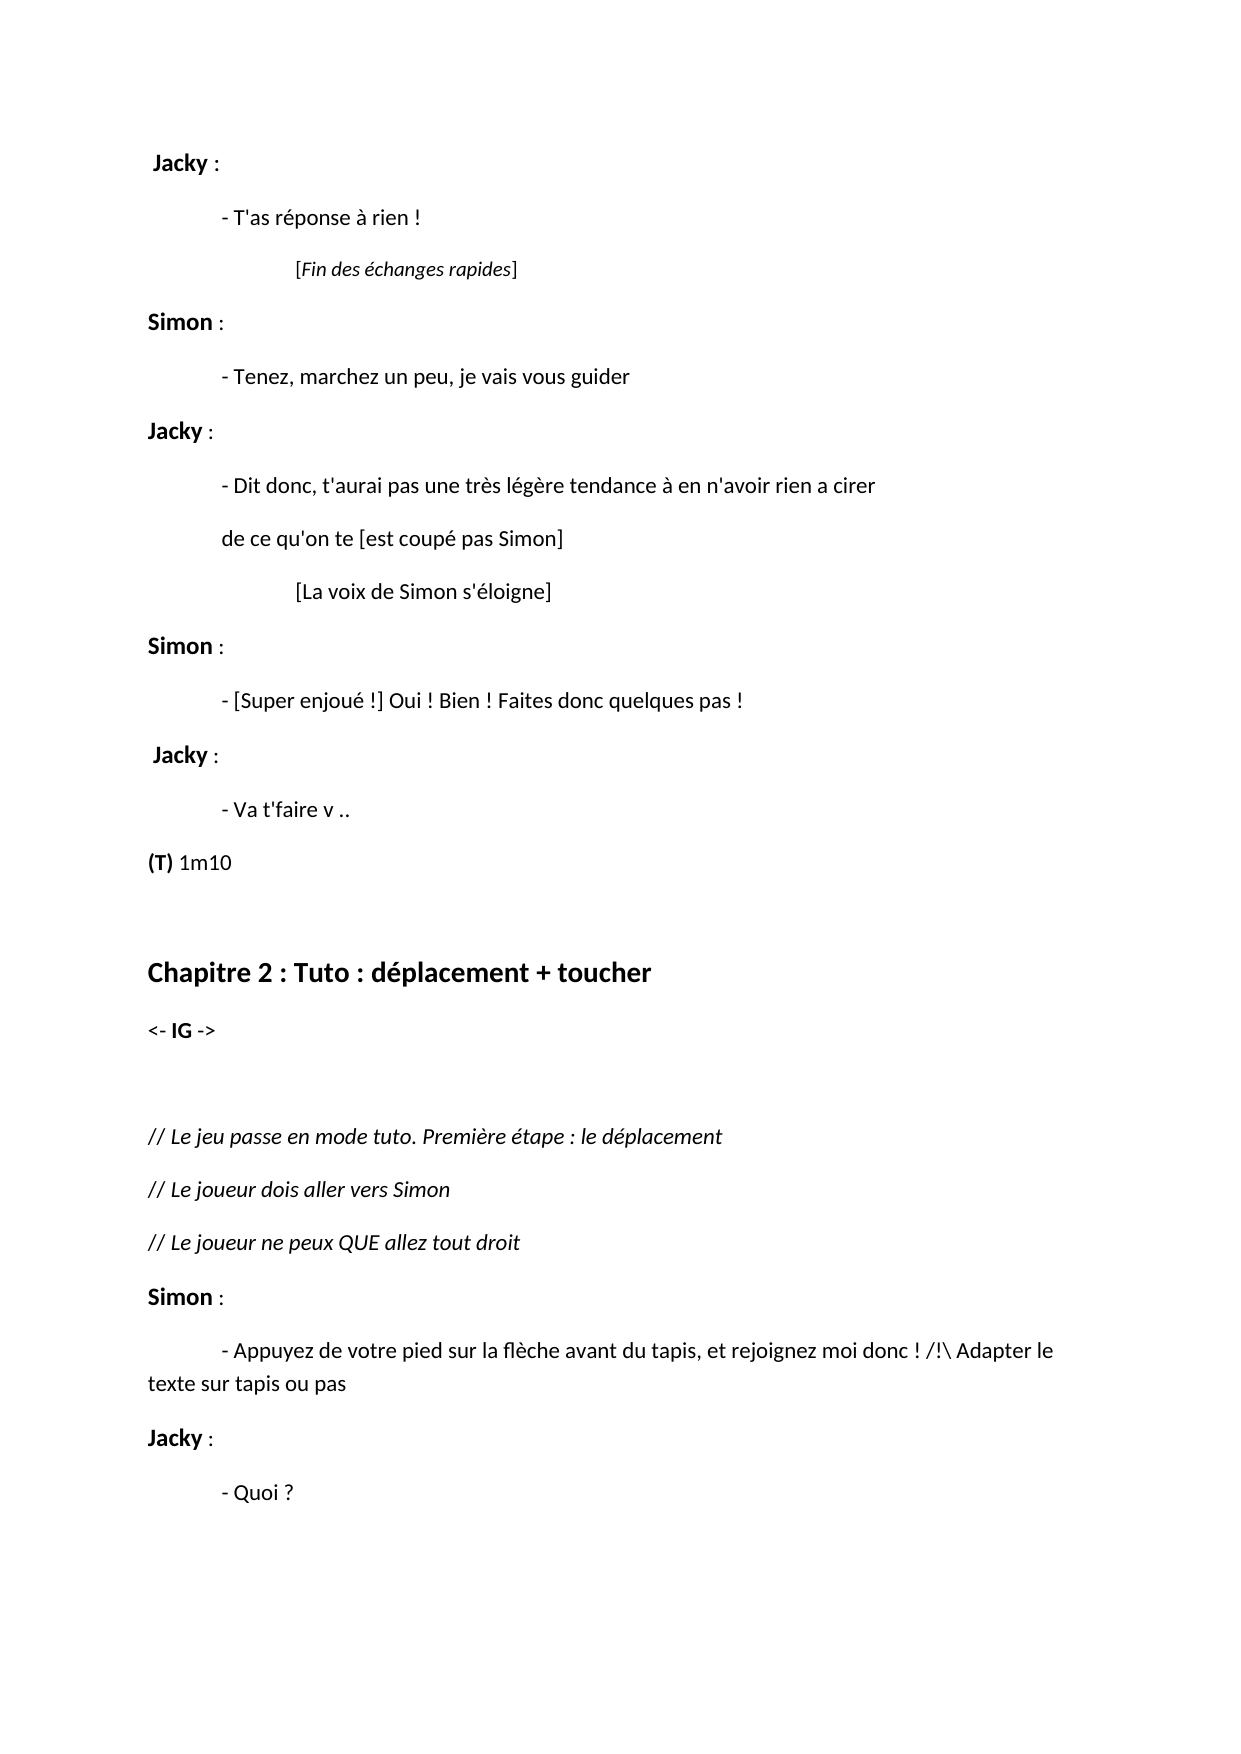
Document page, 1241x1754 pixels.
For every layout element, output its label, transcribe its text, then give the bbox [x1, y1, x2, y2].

text - Va t'faire v .. [148, 795, 1093, 823]
text (T) 1m10 [148, 848, 1093, 876]
text - Dit donc, t'aurai pas une très légère tendance à en n'avoir rien a cirer [148, 471, 1093, 499]
text // Le jeu passe en mode tuto. Première étape : le déplacement [148, 1122, 1093, 1150]
text - [Super enjoué !] Oui ! Bien ! Faites donc quelques pas ! [148, 686, 1093, 714]
text // Le joueur dois aller vers Simon [148, 1175, 1093, 1203]
text Chapitre 2 : Tuto : déplacement + toucher [148, 954, 1093, 989]
text <- IG -> [148, 1016, 1093, 1044]
text Simon : [148, 306, 1093, 337]
text [La voix de Simon s'éloigne] [221, 577, 1093, 605]
text Jacky : [148, 739, 1093, 769]
text Jacky : [148, 415, 1093, 446]
text de ce qu'on te [est coupé pas Simon] [148, 524, 1093, 552]
text - Appuyez de votre pied sur la flèche avant du tapis, et rejoignez moi donc ! /!\ Adapter le texte sur tapis ou pas [148, 1337, 1093, 1397]
text - Tenez, marchez un peu, je vais vous guider [148, 362, 1093, 390]
text - T'as réponse à rien ! [148, 203, 1093, 231]
text Simon : [148, 1281, 1093, 1311]
text [Fin des échanges rapides] [221, 256, 1093, 282]
text Simon : [148, 630, 1093, 661]
text // Le joueur ne peux QUE allez tout droit [148, 1228, 1093, 1256]
text Jacky : [148, 1422, 1093, 1452]
text Jacky : [148, 148, 1093, 178]
text - Quoi ? [148, 1478, 1093, 1506]
